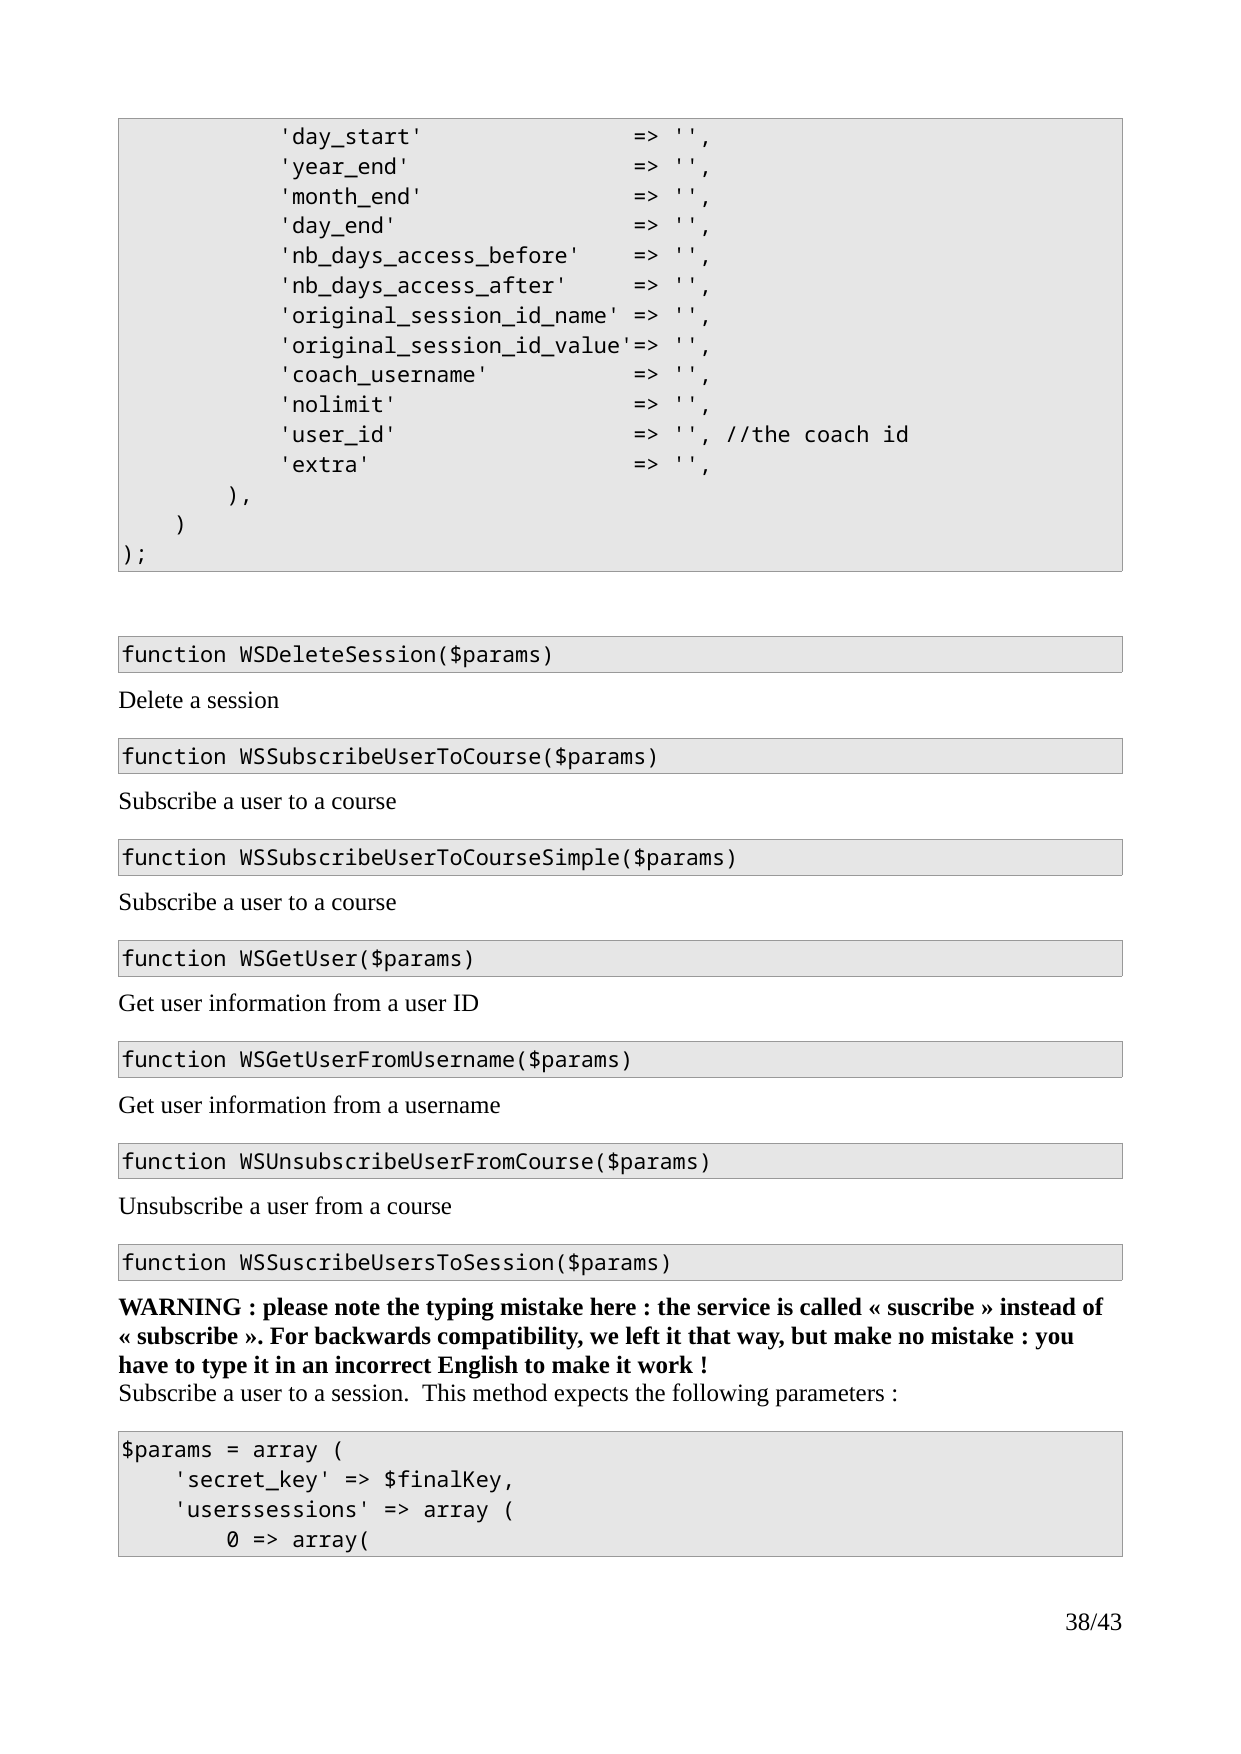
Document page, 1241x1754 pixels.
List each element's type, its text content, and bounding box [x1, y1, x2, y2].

text Get user information from a username [118, 1090, 1122, 1118]
text $params = array ( 'secret_key' => $finalKey, 'userssessions' => array ( 0 => array( [119, 1432, 1122, 1556]
text Unsubscribe a user from a course [118, 1191, 1122, 1220]
text function WSDeleteSession($params) [119, 637, 1122, 672]
text Subscribe a user to a course [118, 887, 1122, 916]
text Get user information from a user ID [118, 988, 1122, 1017]
text 'day_start' => '', 'year_end' => '', 'month_end' => '', 'day_end' => '', 'nb_days_access_before' => '', 'nb_days_access_after' => '', 'original_session_id_name' => '', 'original_session_id_value'=> '', 'coach_username' => '', 'nolimit' => '', 'user_id' => '', //the coach id 'extra' => '', ), ) ); [119, 119, 1122, 571]
text function WSSuscribeUsersToSession($params) [119, 1245, 1122, 1280]
text WARNING : please note the typing mistake here : the service is called « suscribe » instead of « subscribe ». For backwards compatibility, we left it that way, but make no mistake : you have to type it in an incorrect English to make it work ! Subscribe a user to a session. This method expects the following parameters : [118, 1292, 1122, 1407]
text function WSGetUser($params) [119, 941, 1122, 976]
text function WSUnsubscribeUserFromCourse($params) [119, 1144, 1122, 1178]
text function WSSubscribeUserToCourseSimple($params) [119, 840, 1122, 875]
text function WSGetUserFromUsername($params) [119, 1042, 1122, 1077]
text Subscribe a user to a course [118, 786, 1122, 815]
text function WSSubscribeUserToCourse($params) [119, 739, 1122, 773]
text Delete a session [118, 685, 1122, 713]
